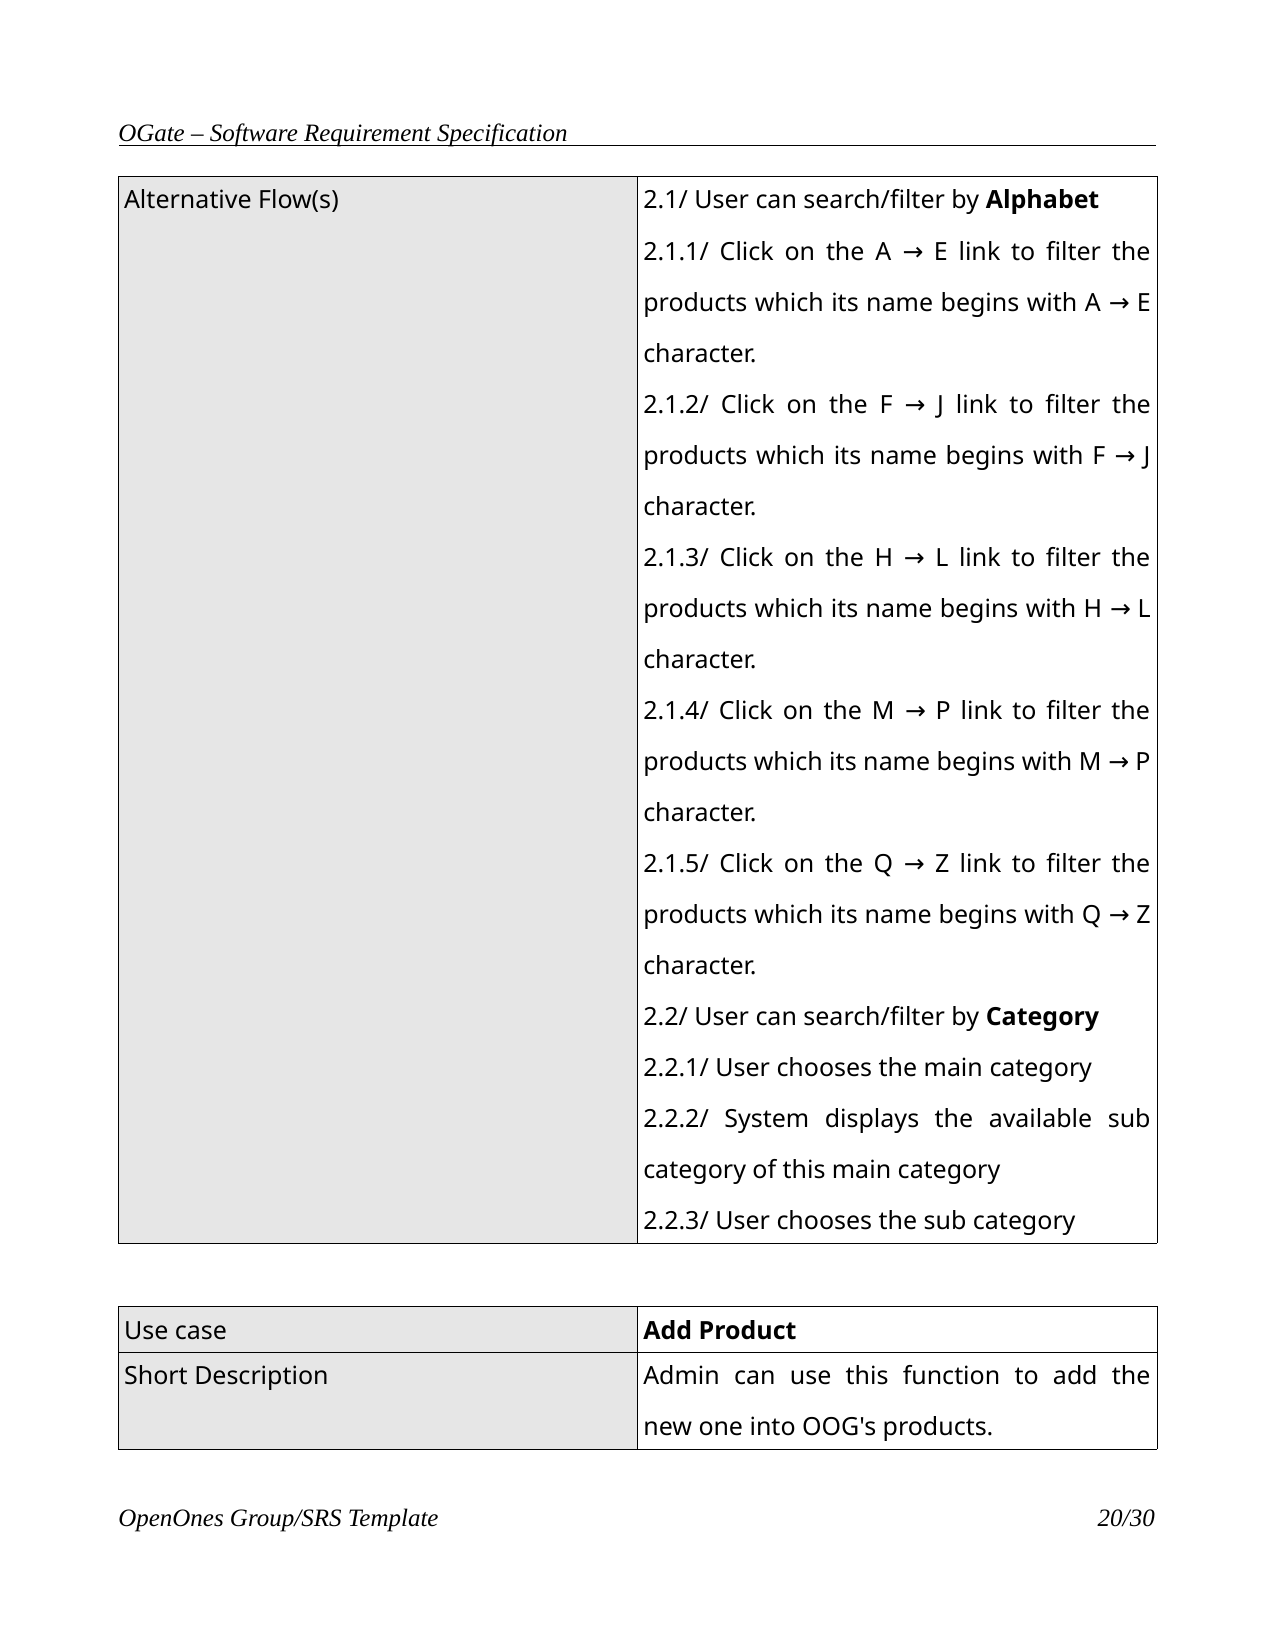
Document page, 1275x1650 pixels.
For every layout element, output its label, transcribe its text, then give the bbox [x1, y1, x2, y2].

table_cell Alternative Flow(s) [119, 177, 637, 1243]
table_cell Admin can use this function to add the new one into OOG's products. [638, 1353, 1157, 1449]
table_header Use case [119, 1307, 637, 1352]
table_header Add Product [638, 1307, 1157, 1352]
table_cell 2.1/ User can search/filter by Alphabet 2.1.1/ Click on the A → E link to filter the products which its name begins with A → E character. 2.1.2/ Click on the F → J link to filter the products which its name begins with F → J character. 2.1.3/ Click on the H → L link to filter the products which its name begins with H → L character. 2.1.4/ Click on the M → P link to filter the products which its name begins with M → P character. 2.1.5/ Click on the Q → Z link to filter the products which its name begins with Q → Z character. 2.2/ User can search/filter by Category 2.2.1/ User chooses the main category 2.2.2/ System displays the available sub category of this main category 2.2.3/ User chooses the sub category [638, 177, 1157, 1243]
table_cell Short Description [119, 1353, 637, 1449]
